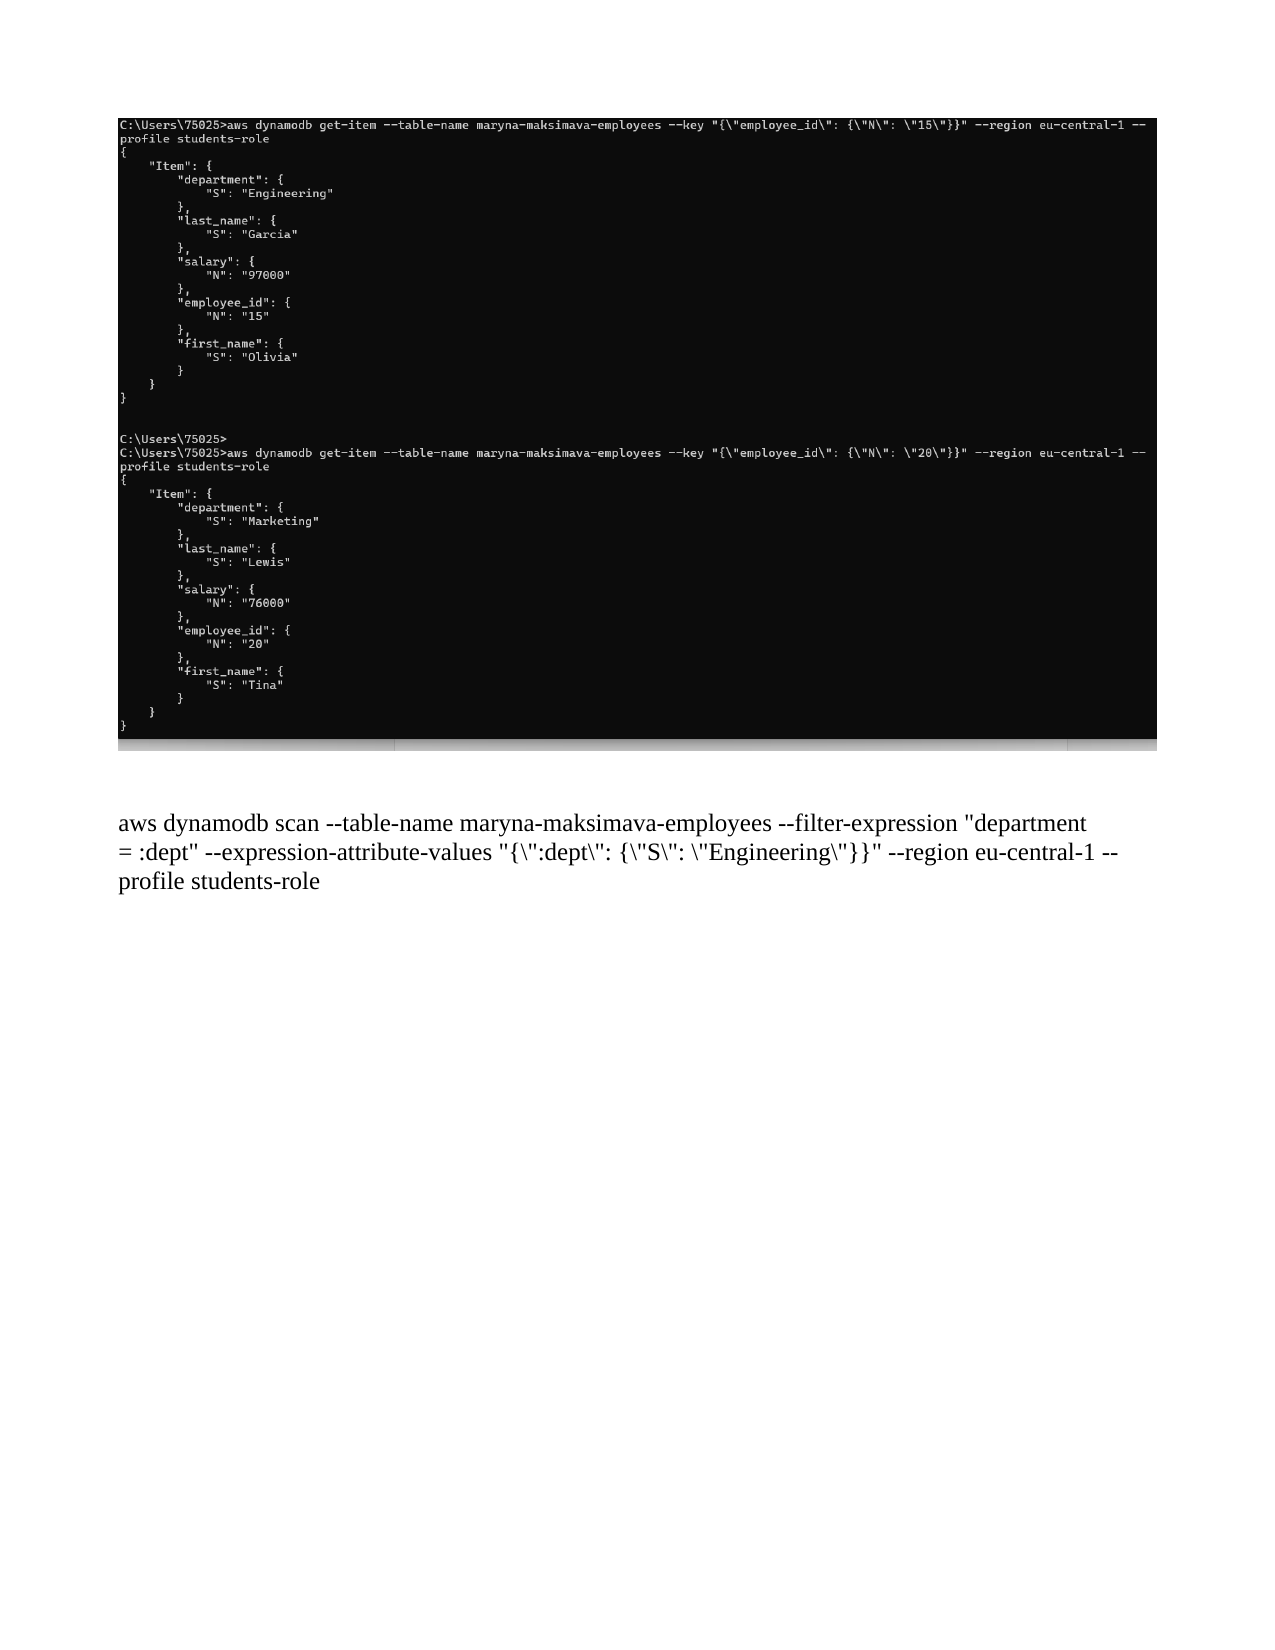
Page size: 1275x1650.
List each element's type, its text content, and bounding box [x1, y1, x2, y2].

picture [118, 118, 1157, 751]
text aws dynamodb scan --table-name maryna-maksimava-employees --filter-expression "department = :dept" --expression-attribute-values "{\":dept\": {\"S\": \"Engineering\"}}" --region eu-central-1 --profile students-role [118, 808, 1157, 894]
